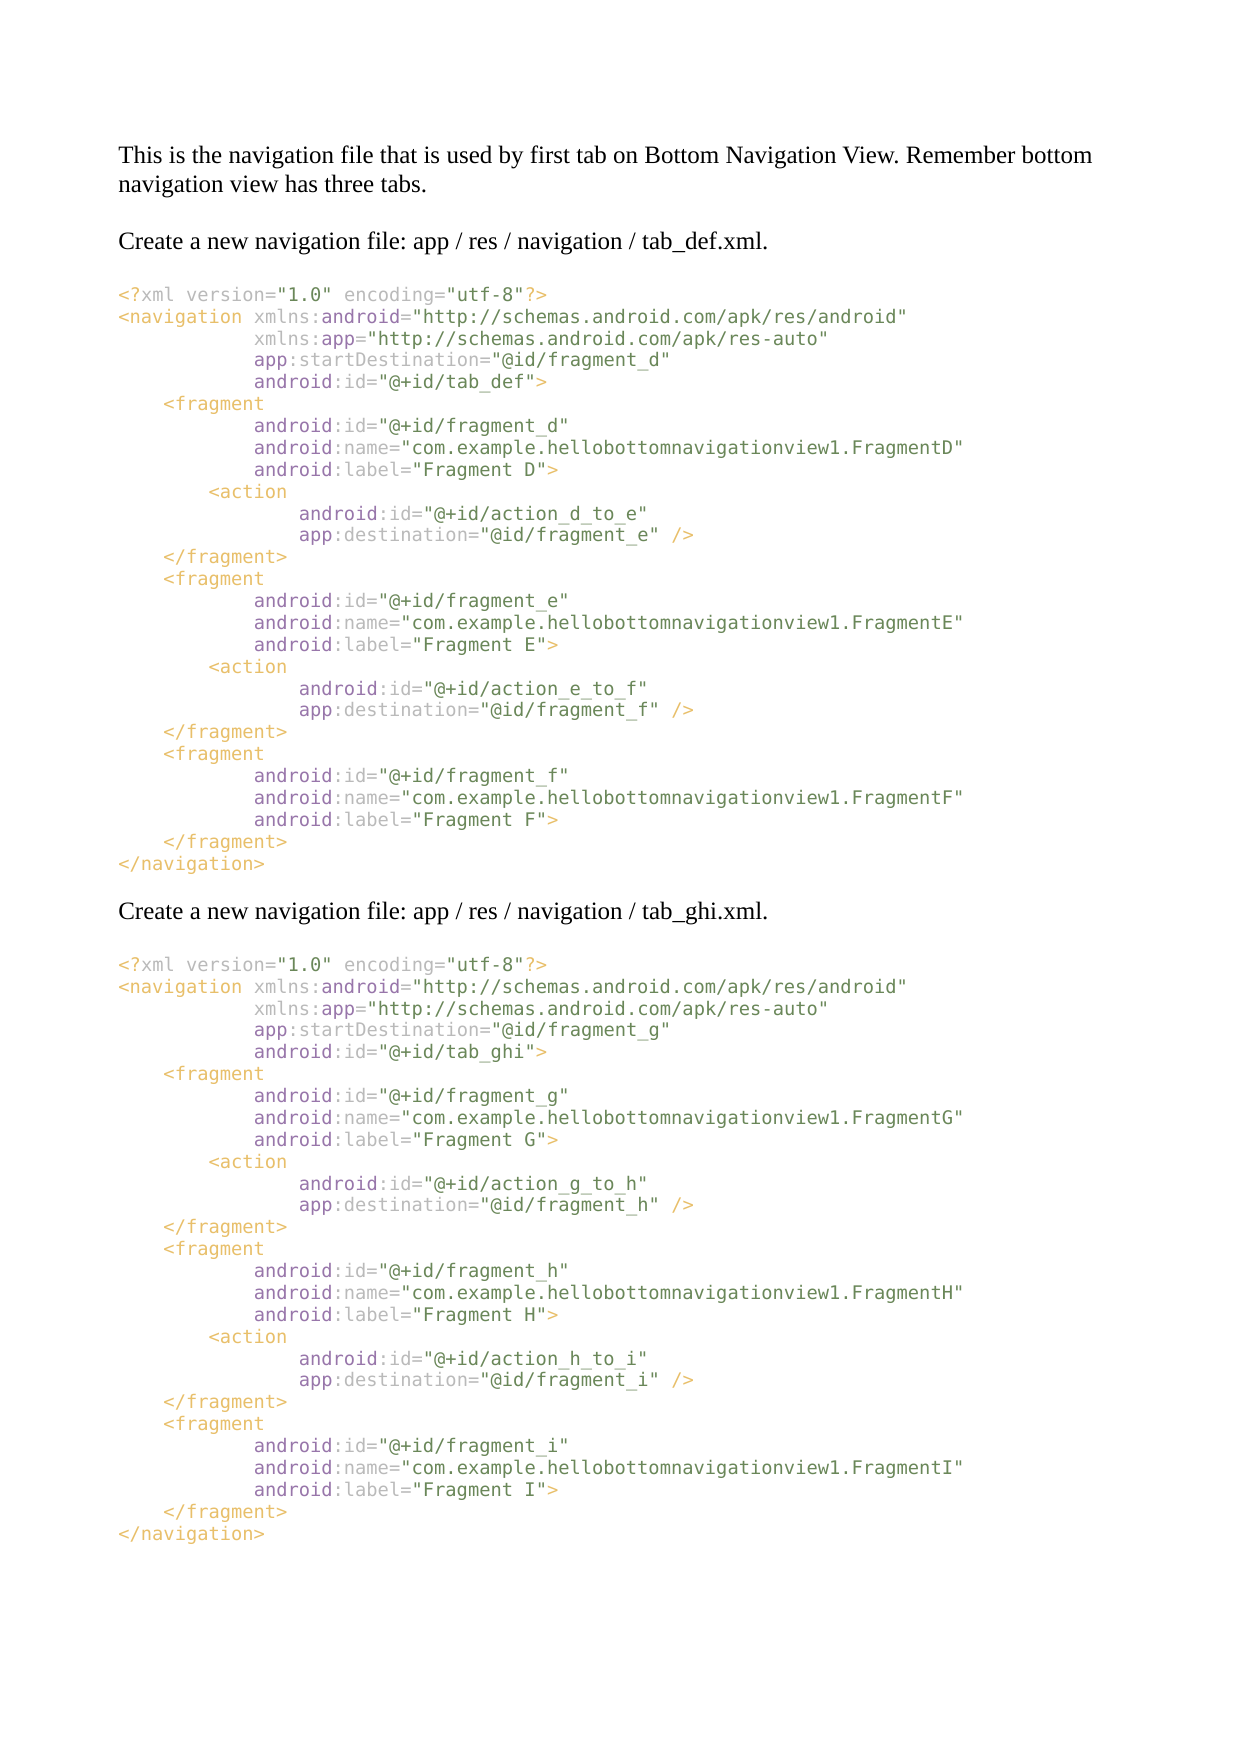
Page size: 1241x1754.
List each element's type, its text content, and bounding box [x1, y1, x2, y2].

text This is the navigation file that is used by first tab on Bottom Navigation View. Remember bottom navigation view has three tabs. [118, 140, 1122, 197]
text Create a new navigation file: app / res / navigation / tab_def.xml. [118, 226, 1122, 255]
text <?xml version="1.0" encoding="utf-8"?> <navigation xmlns:android="http://schemas.android.com/apk/res/android" xmlns:app="http://schemas.android.com/apk/res-auto" app:startDestination="@id/fragment_g" android:id="@+id/tab_ghi"> <fragment android:id="@+id/fragment_g" android:name="com.example.hellobottomnavigationview1.FragmentG" android:label="Fragment G"> <action android:id="@+id/action_g_to_h" app:destination="@id/fragment_h" /> </fragment> <fragment android:id="@+id/fragment_h" android:name="com.example.hellobottomnavigationview1.FragmentH" android:label="Fragment H"> <action android:id="@+id/action_h_to_i" app:destination="@id/fragment_i" /> </fragment> <fragment android:id="@+id/fragment_i" android:name="com.example.hellobottomnavigationview1.FragmentI" android:label="Fragment I"> </fragment> </navigation> [118, 954, 1122, 1544]
text <?xml version="1.0" encoding="utf-8"?> <navigation xmlns:android="http://schemas.android.com/apk/res/android" xmlns:app="http://schemas.android.com/apk/res-auto" app:startDestination="@id/fragment_d" android:id="@+id/tab_def"> <fragment android:id="@+id/fragment_d" android:name="com.example.hellobottomnavigationview1.FragmentD" android:label="Fragment D"> <action android:id="@+id/action_d_to_e" app:destination="@id/fragment_e" /> </fragment> <fragment android:id="@+id/fragment_e" android:name="com.example.hellobottomnavigationview1.FragmentE" android:label="Fragment E"> <action android:id="@+id/action_e_to_f" app:destination="@id/fragment_f" /> </fragment> <fragment android:id="@+id/fragment_f" android:name="com.example.hellobottomnavigationview1.FragmentF" android:label="Fragment F"> </fragment> </navigation> [118, 284, 1122, 874]
text Create a new navigation file: app / res / navigation / tab_ghi.xml. [118, 896, 1122, 925]
